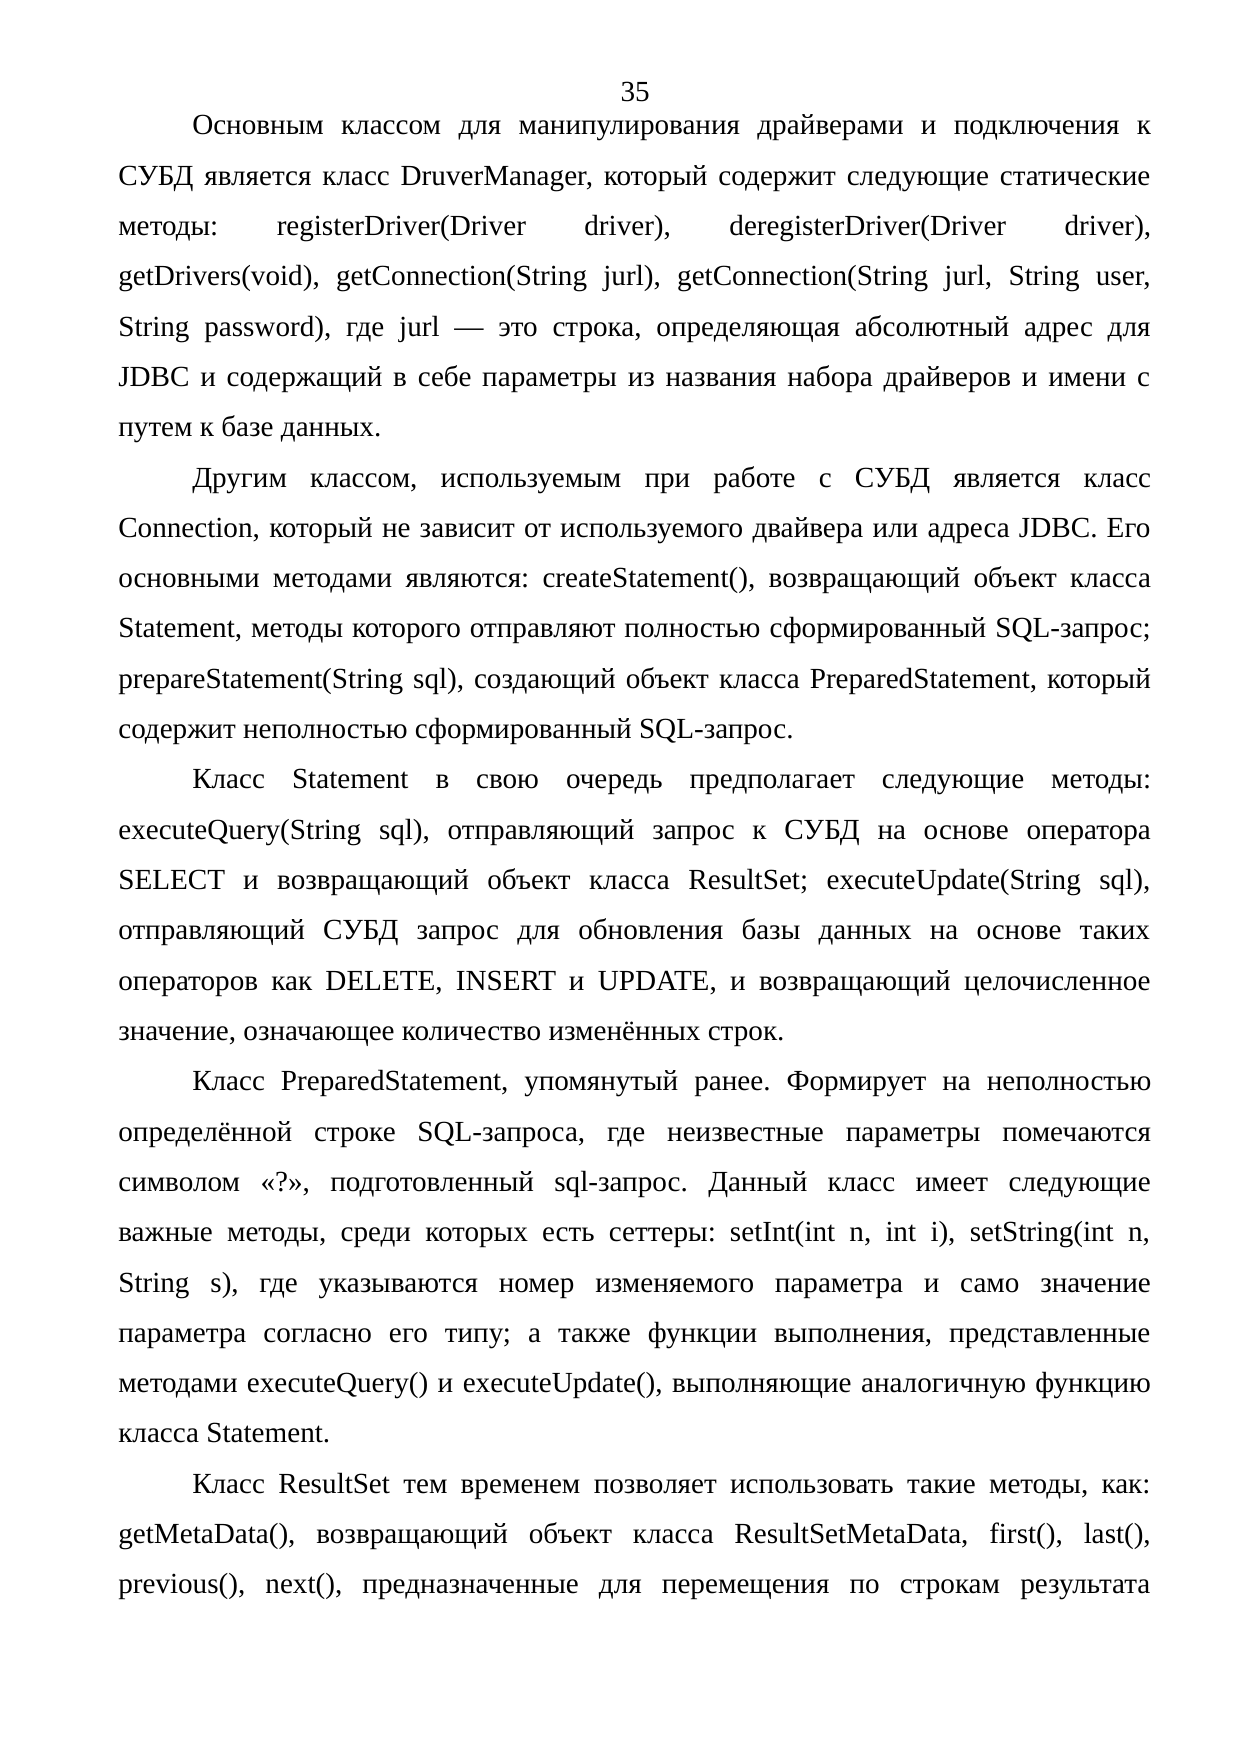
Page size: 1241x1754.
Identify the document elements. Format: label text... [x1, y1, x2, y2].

text Класс PreparedStatement, упомянутый ранее. Формирует на неполностью определённой строке SQL-запроса, где неизвестные параметры помечаются символом «?», подготовленный sql-запрос. Данный класс имеет следующие важные методы, среди которых есть сеттеры: setInt(int n, int i), setString(int n, String s), где указываются номер изменяемого параметра и само значение параметра согласно его типу; а также функции выполнения, представленные методами executeQuery() и executeUpdate(), выполняющие аналогичную функцию класса Statement. [118, 1063, 1152, 1449]
text Другим классом, используемым при работе с СУБД является класс Connection, который не зависит от используемого двайвера или адреса JDBC. Его основными методами являются: createStatement(), возвращающий объект класса Statement, методы которого отправляют полностью сформированный SQL-запрос; prepareStatement(String sql), создающий объект класса PreparedStatement, который содержит неполностью сформированный SQL-запрос. [118, 460, 1152, 745]
text Класс ResultSet тем временем позволяет использовать такие методы, как: getMetaData(), возвращающий объект класса ResultSetMetaData, first(), last(), previous(), next(), предназначенные для перемещения по строкам результата [118, 1466, 1152, 1600]
text Класс Statement в свою очередь предполагает следующие методы: executeQuery(String sql), отправляющий запрос к СУБД на основе оператора SELECT и возвращающий объект класса ResultSet; executeUpdate(String sql), отправляющий СУБД запрос для обновления базы данных на основе таких операторов как DELETE, INSERT и UPDATE, и возвращающий целочисленное значение, означающее количество изменённых строк. [118, 762, 1152, 1047]
text Основным классом для манипулирования драйверами и подключения к СУБД является класс DruverManager, который содержит следующие статические методы: registerDriver(Driver driver), deregisterDriver(Driver driver), getDrivers(void), getConnection(String jurl), getConnection(String jurl, String user, String password), где jurl — это строка, определяющая абсолютный адрес для JDBC и содержащий в себе параметры из названия набора драйверов и имени с путем к базе данных. [118, 107, 1152, 443]
